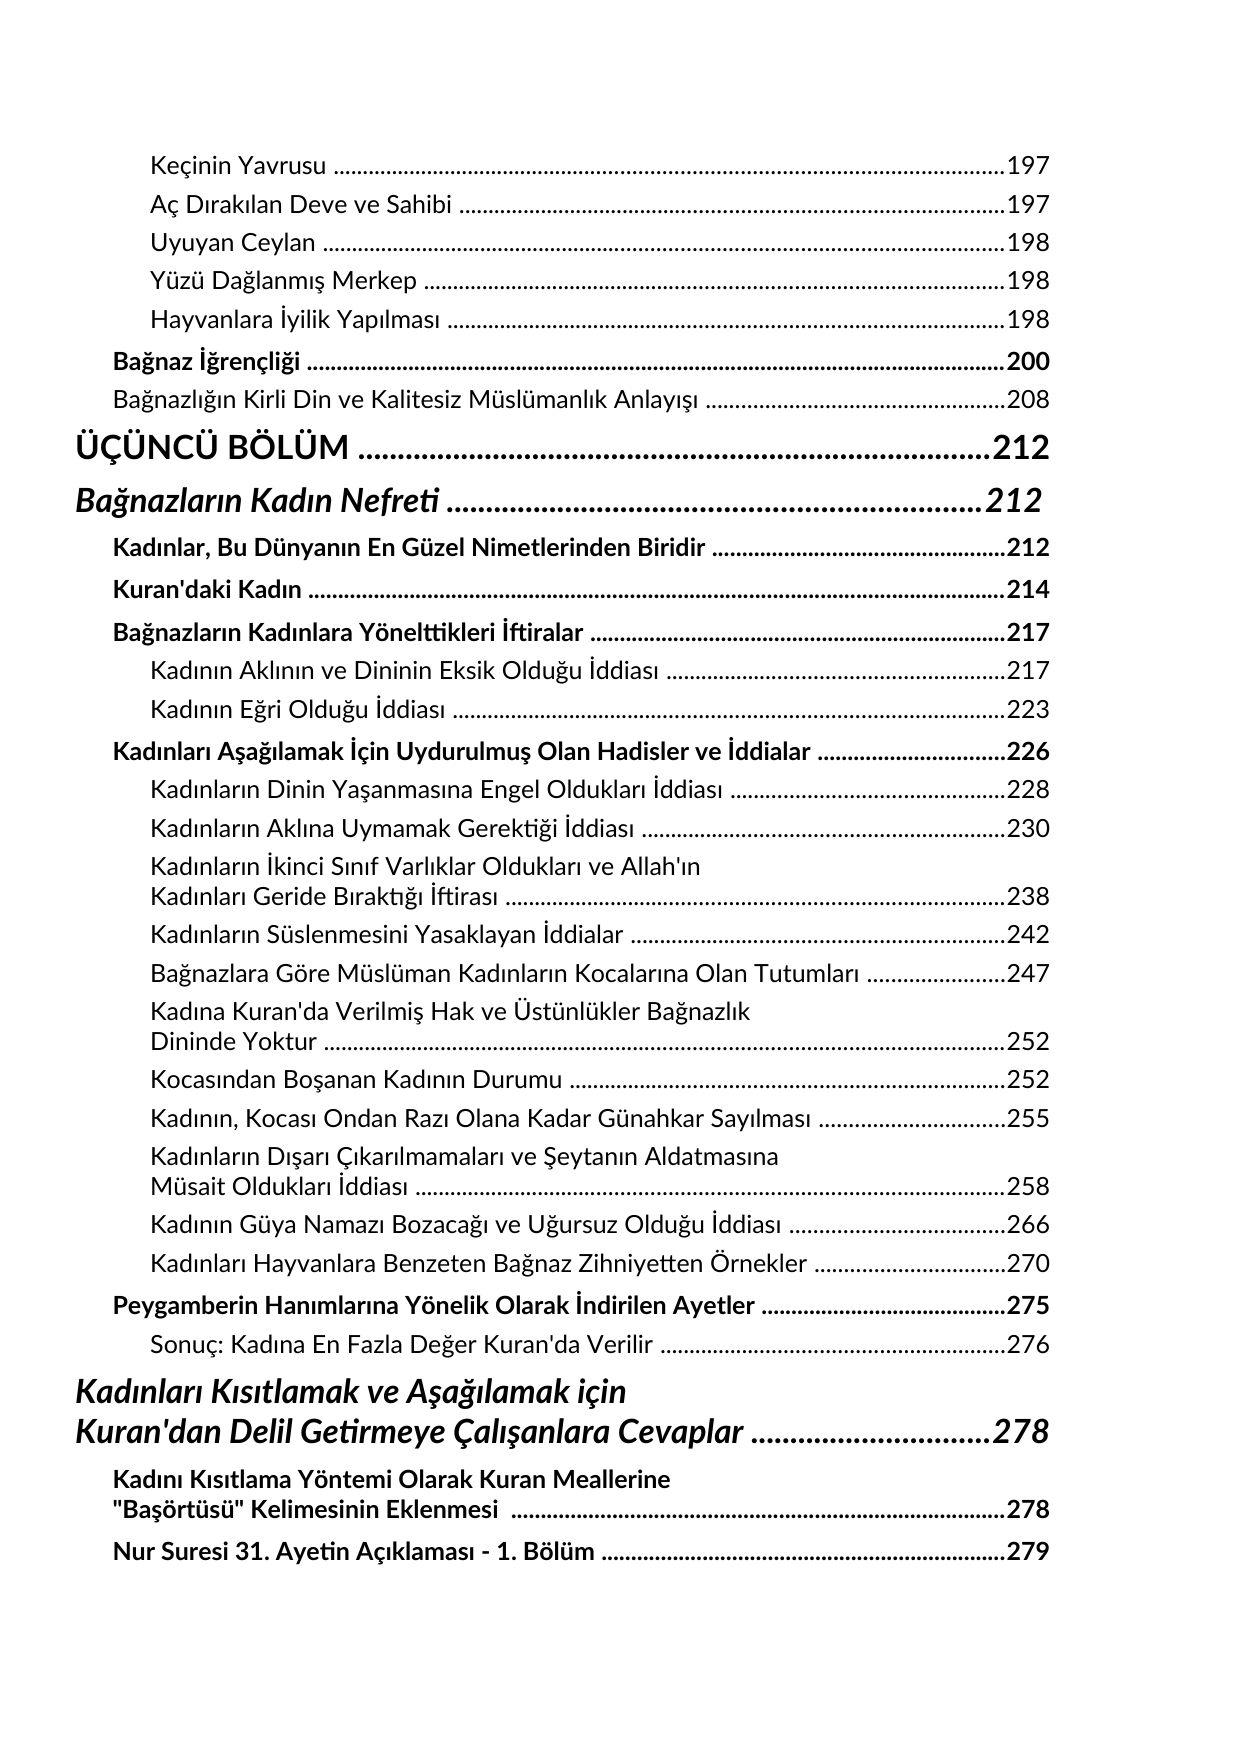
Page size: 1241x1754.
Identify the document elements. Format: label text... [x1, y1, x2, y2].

subtitle Kadınların Süslenmesini Yasaklayan İddialar 242 [150, 919, 1165, 949]
subtitle Kocasından Boşanan Kadının Durumu 252 [150, 1064, 1165, 1094]
subtitle Kadının Güya Namazı Bozacağı ve Uğursuz Olduğu İddiası 266 [150, 1209, 1165, 1239]
subtitle Bağnazların Kadınlara Yönelttikleri İftiralar 217 [112, 617, 1165, 647]
subtitle Kuran'daki Kadın 214 [112, 574, 1165, 604]
subtitle Kadınlar, Bu Dünyanın En Güzel Nimetlerinden Biridir 212 [112, 532, 1165, 562]
subtitle Kadınları Kısıtlamak ve Aşağılamak için Kuran'dan Delil Getirmeye Çalışanlara Cevaplar 278 [75, 1371, 1165, 1451]
subtitle ÜÇÜNCÜ BÖLÜM 212 [75, 427, 1165, 467]
subtitle Kadınların Dinin Yaşanmasına Engel Oldukları İddiası 228 [150, 774, 1165, 804]
subtitle Kadına Kuran'da Verilmiş Hak ve Üstünlükler Bağnazlık Dininde Yoktur 252 [150, 996, 1165, 1056]
subtitle Kadını Kısıtlama Yöntemi Olarak Kuran Meallerine "Başörtüsü" Kelimesinin Eklenmesi 278 [112, 1463, 1165, 1523]
subtitle Bağnazlığın Kirli Din ve Kalitesiz Müslümanlık Anlayışı 208 [112, 384, 1165, 414]
subtitle Bağnazların Kadın Nefreti 212 [75, 479, 1165, 519]
subtitle Kadınları Aşağılamak İçin Uydurulmuş Olan Hadisler ve İddialar 226 [112, 736, 1165, 766]
subtitle Nur Suresi 31. Ayetin Açıklaması - 1. Bölüm 279 [112, 1536, 1165, 1566]
subtitle Hayvanlara İyilik Yapılması 198 [150, 303, 1165, 333]
subtitle Kadınların Aklına Uymamak Gerektiği İddiası 230 [150, 812, 1165, 842]
subtitle Bağnaz İğrençliği 200 [112, 346, 1165, 376]
subtitle Kadınların İkinci Sınıf Varlıklar Oldukları ve Allah'ın Kadınları Geride Bıraktığı İftirası 238 [150, 851, 1165, 911]
subtitle Bağnazlara Göre Müslüman Kadınların Kocalarına Olan Tutumları 247 [150, 957, 1165, 987]
subtitle Uyuyan Ceylan 198 [150, 227, 1165, 257]
subtitle Keçinin Yavrusu 197 [150, 150, 1165, 180]
subtitle Kadınları Hayvanlara Benzeten Bağnaz Zihniyetten Örnekler 270 [150, 1247, 1165, 1277]
subtitle Sonuç: Kadına En Fazla Değer Kuran'da Verilir 276 [150, 1328, 1165, 1358]
subtitle Kadının, Kocası Ondan Razı Olana Kadar Günahkar Sayılması 255 [150, 1102, 1165, 1132]
subtitle Yüzü Dağlanmış Merkep 198 [150, 265, 1165, 295]
subtitle Kadının Aklının ve Dininin Eksik Olduğu İddiası 217 [150, 655, 1165, 685]
subtitle Peygamberin Hanımlarına Yönelik Olarak İndirilen Ayetler 275 [112, 1290, 1165, 1320]
subtitle Aç Dırakılan Deve ve Sahibi 197 [150, 188, 1165, 218]
subtitle Kadının Eğri Olduğu İddiası 223 [150, 693, 1165, 723]
subtitle Kadınların Dışarı Çıkarılmamaları ve Şeytanın Aldatmasına Müsait Oldukları İddiası 258 [150, 1141, 1165, 1201]
